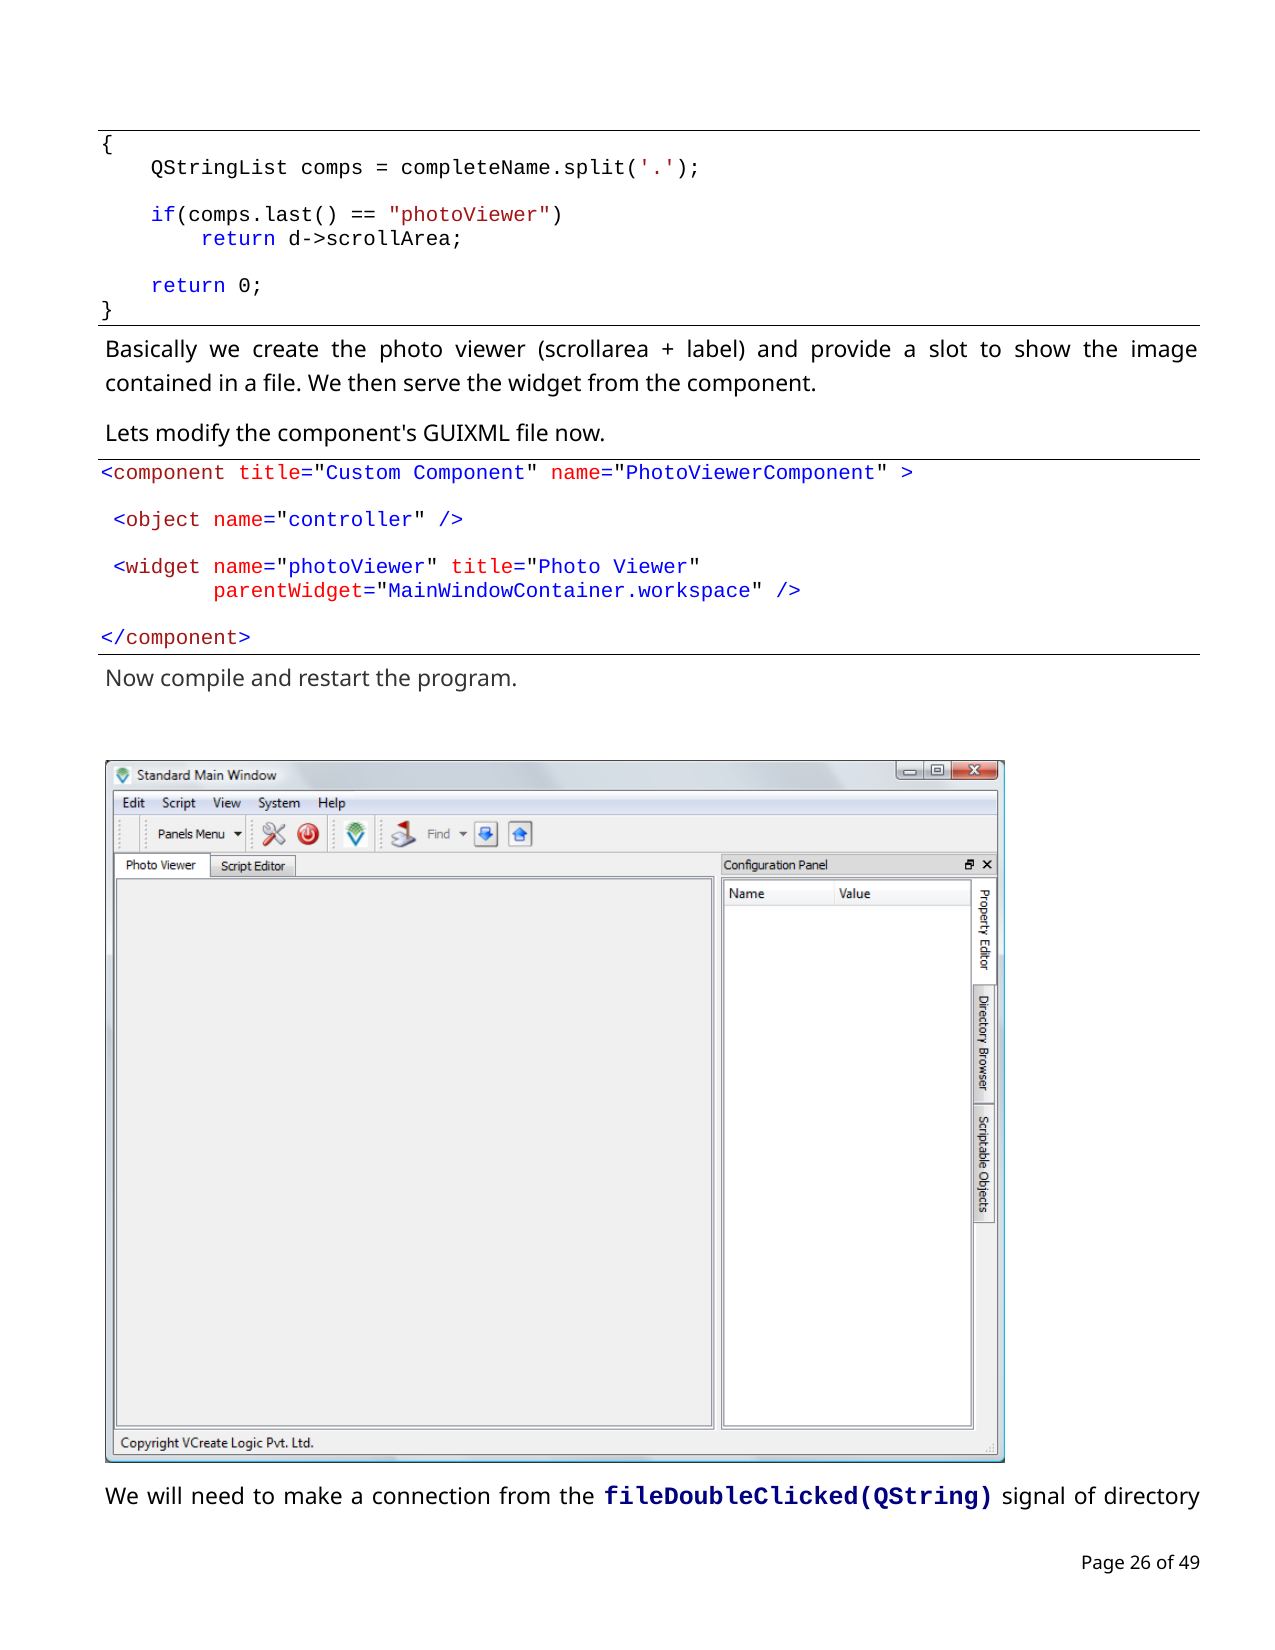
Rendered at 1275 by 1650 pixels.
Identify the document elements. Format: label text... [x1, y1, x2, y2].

text return d->scrollArea; [97, 224, 1200, 251]
text { [97, 131, 1200, 154]
text if(comps.last() == "photoViewer") [97, 201, 1200, 224]
text </component> [97, 624, 1200, 654]
text <widget name="photoViewer" title="Photo Viewer" [97, 553, 1200, 577]
text } [97, 296, 1200, 325]
text return 0; [97, 272, 1200, 296]
text <object name="controller" /> [97, 506, 1200, 533]
text Lets modify the component's GUIXML file now. [105, 417, 1200, 448]
text <component title="Custom Component" name="PhotoViewerComponent" > [97, 460, 1200, 485]
text Basically we create the photo viewer (scrollarea + label) and provide a slot to show the image contained in a file. We then serve the widget from the component. [105, 333, 1200, 398]
text QStringList comps = completeName.split('.'); [97, 154, 1200, 180]
text parentWidget="MainWindowContainer.workspace" /> [97, 577, 1200, 603]
text Now compile and restart the program. [105, 661, 1200, 693]
picture [105, 760, 1005, 1463]
text We will need to make a connection from the fileDoubleClicked(QString) signal of directory [105, 1480, 1200, 1512]
